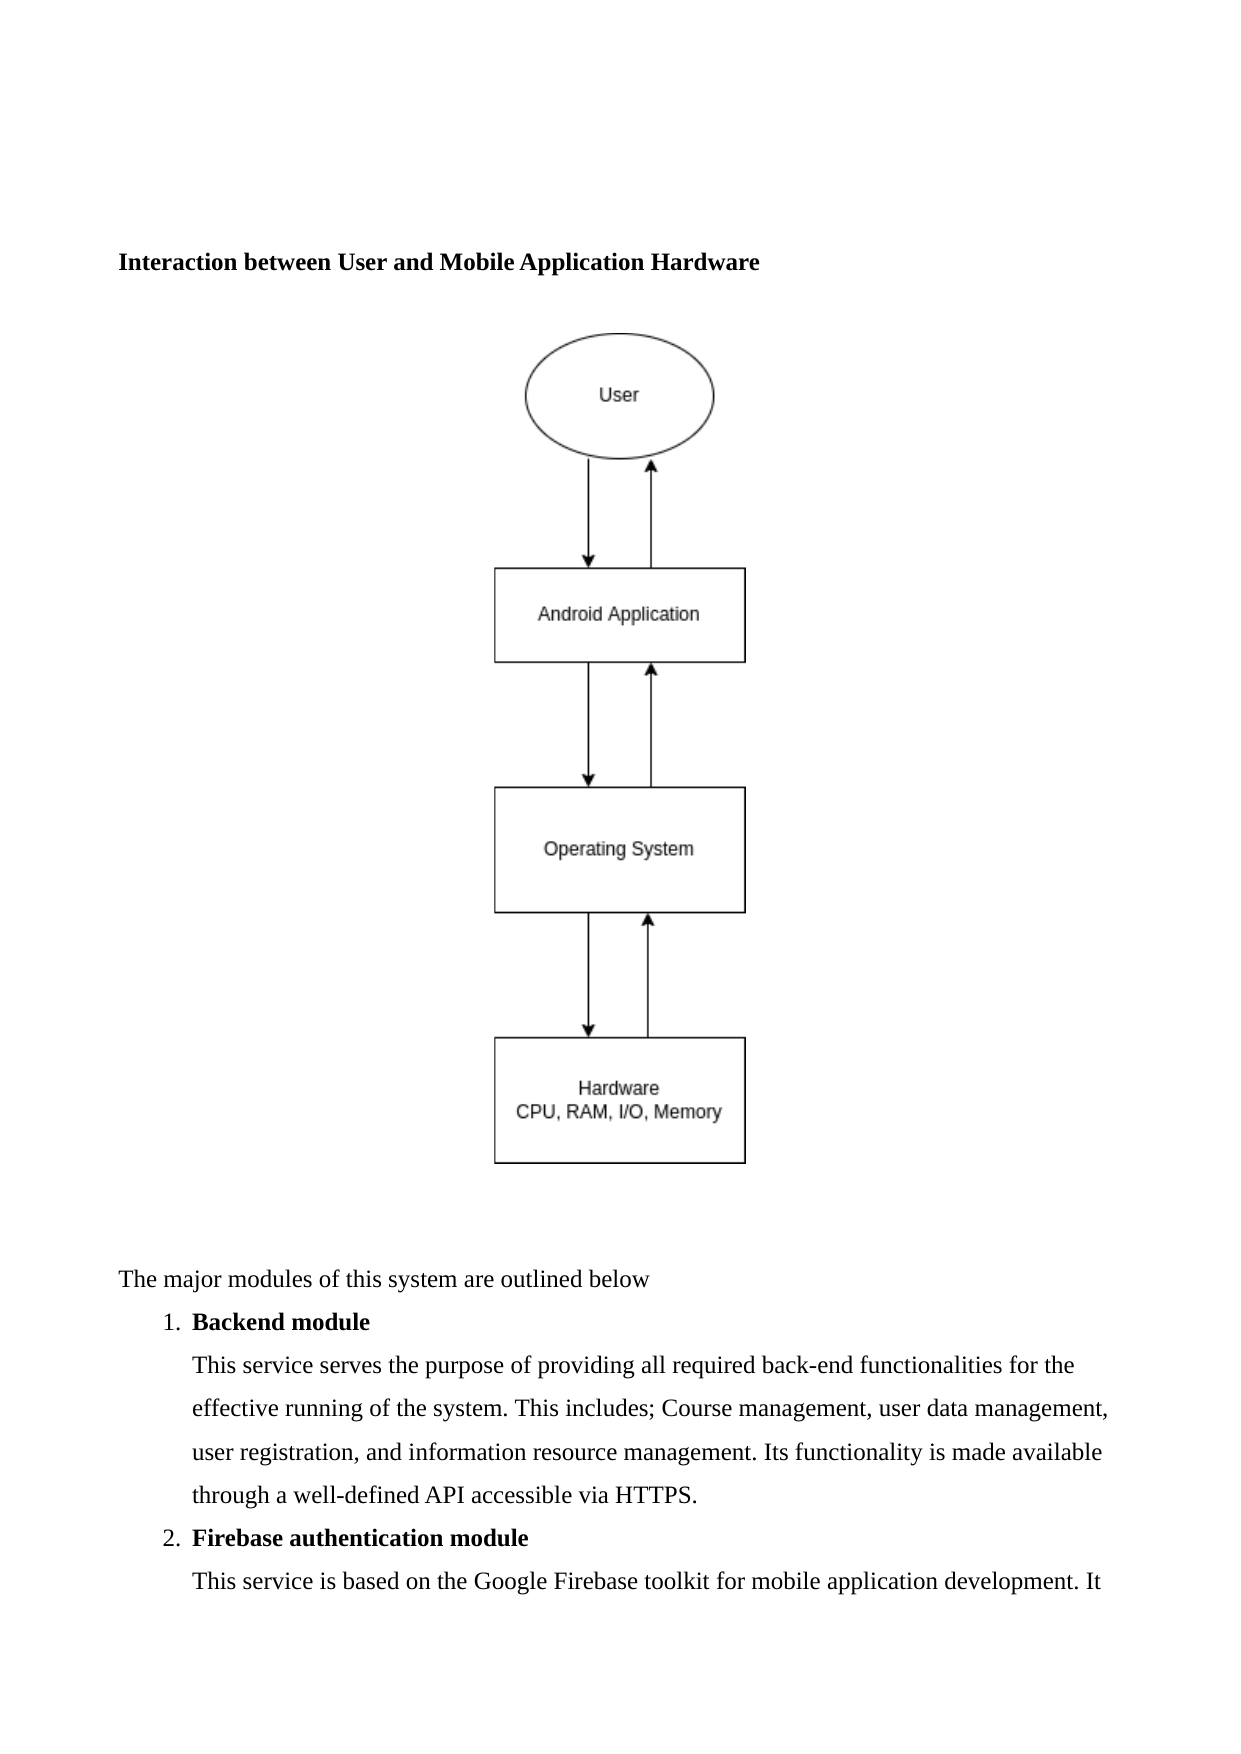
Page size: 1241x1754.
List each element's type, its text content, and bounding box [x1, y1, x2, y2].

text Interaction between User and Mobile Application Hardware [118, 247, 1122, 276]
list Firebase authentication module This service is based on the Google Firebase toolkit for mobile application development. It [162, 1523, 1122, 1595]
text The major modules of this system are outlined below [118, 1264, 1122, 1293]
list Backend module This service serves the purpose of providing all required back-end functionalities for the effective running of the system. This includes; Course management, user data management, user registration, and information resource management. Its functionality is made available through a well-defined API accessible via HTTPS. [162, 1307, 1122, 1508]
picture [494, 333, 746, 1164]
